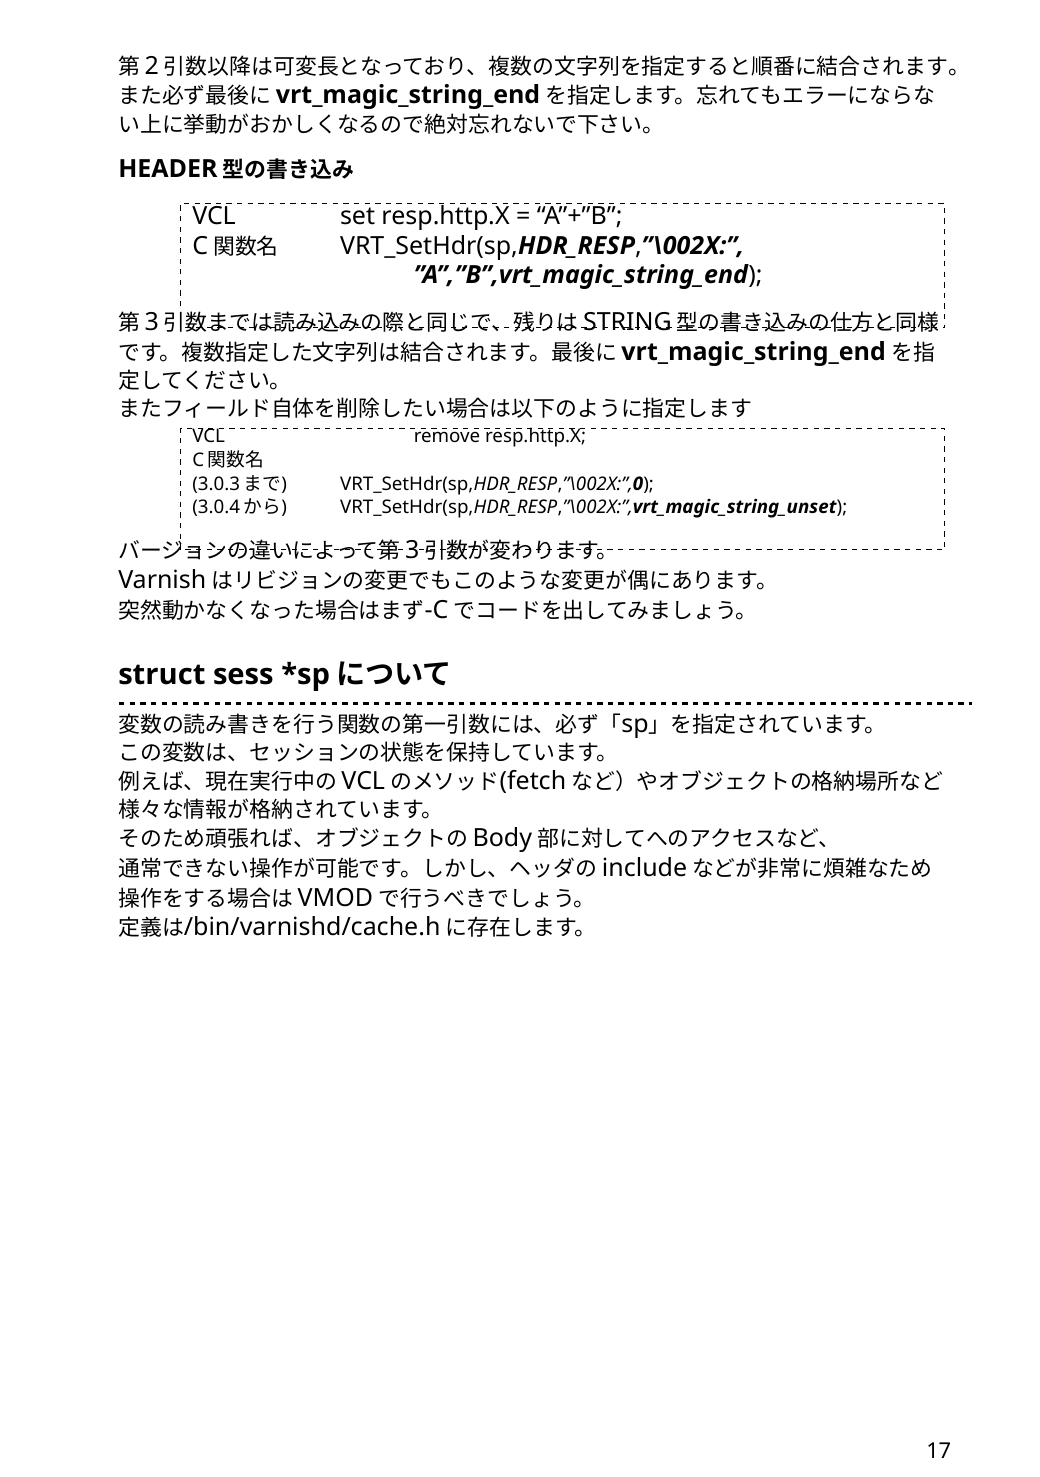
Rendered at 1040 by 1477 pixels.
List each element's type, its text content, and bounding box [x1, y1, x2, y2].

text 第2引数以降は可変長となっており、複数の文字列を指定すると順番に結合されます。また必ず最後にvrt_magic_string_endを指定します。忘れてもエラーにならない上に挙動がおかしくなるので絶対忘れないで下さい。 [118, 47, 951, 139]
subtitle struct sess *spについて [118, 650, 951, 693]
text HEADER型の書き込み [118, 151, 951, 185]
text バージョンの違いによって第3引数が変わります。 Varnishはリビジョンの変更でもこのような変更が偶にあります。 突然動かなくなった場合はまず-Cでコードを出してみましょう。 [118, 532, 951, 625]
text VCL set resp.http.X = “A”+”B”; C関数名 VRT_SetHdr(sp,HDR_RESP,”\002X:”, ”A”,”B”,vrt_magic_string_end); [192, 198, 951, 291]
text 変数の読み書きを行う関数の第一引数には、必ず「sp」を指定されています。 この変数は、セッションの状態を保持しています。 例えば、現在実行中のVCLのメソッド(fetchなど）やオブジェクトの格納場所など様々な情報が格納されています。 そのため頑張れば、オブジェクトのBody部に対してへのアクセスなど、 通常できない操作が可能です。しかし、ヘッダのincludeなどが非常に煩雑なため操作をする場合はVMODで行うべきでしょう。 定義は/bin/varnishd/cache.hに存在します。 [118, 705, 951, 943]
text 第3引数までは読み込みの際と同じで、残りはSTRING型の書き込みの仕方と同様です。複数指定した文字列は結合されます。最後にvrt_magic_string_endを指定してください。 またフィールド自体を削除したい場合は以下のように指定します [118, 304, 951, 423]
text VCL remove resp.http.X; C関数名 (3.0.3まで) VRT_SetHdr(sp,HDR_RESP,”\002X:”,0); (3.0.4から) VRT_SetHdr(sp,HDR_RESP,”\002X:”,vrt_magic_string_unset); [192, 423, 951, 519]
